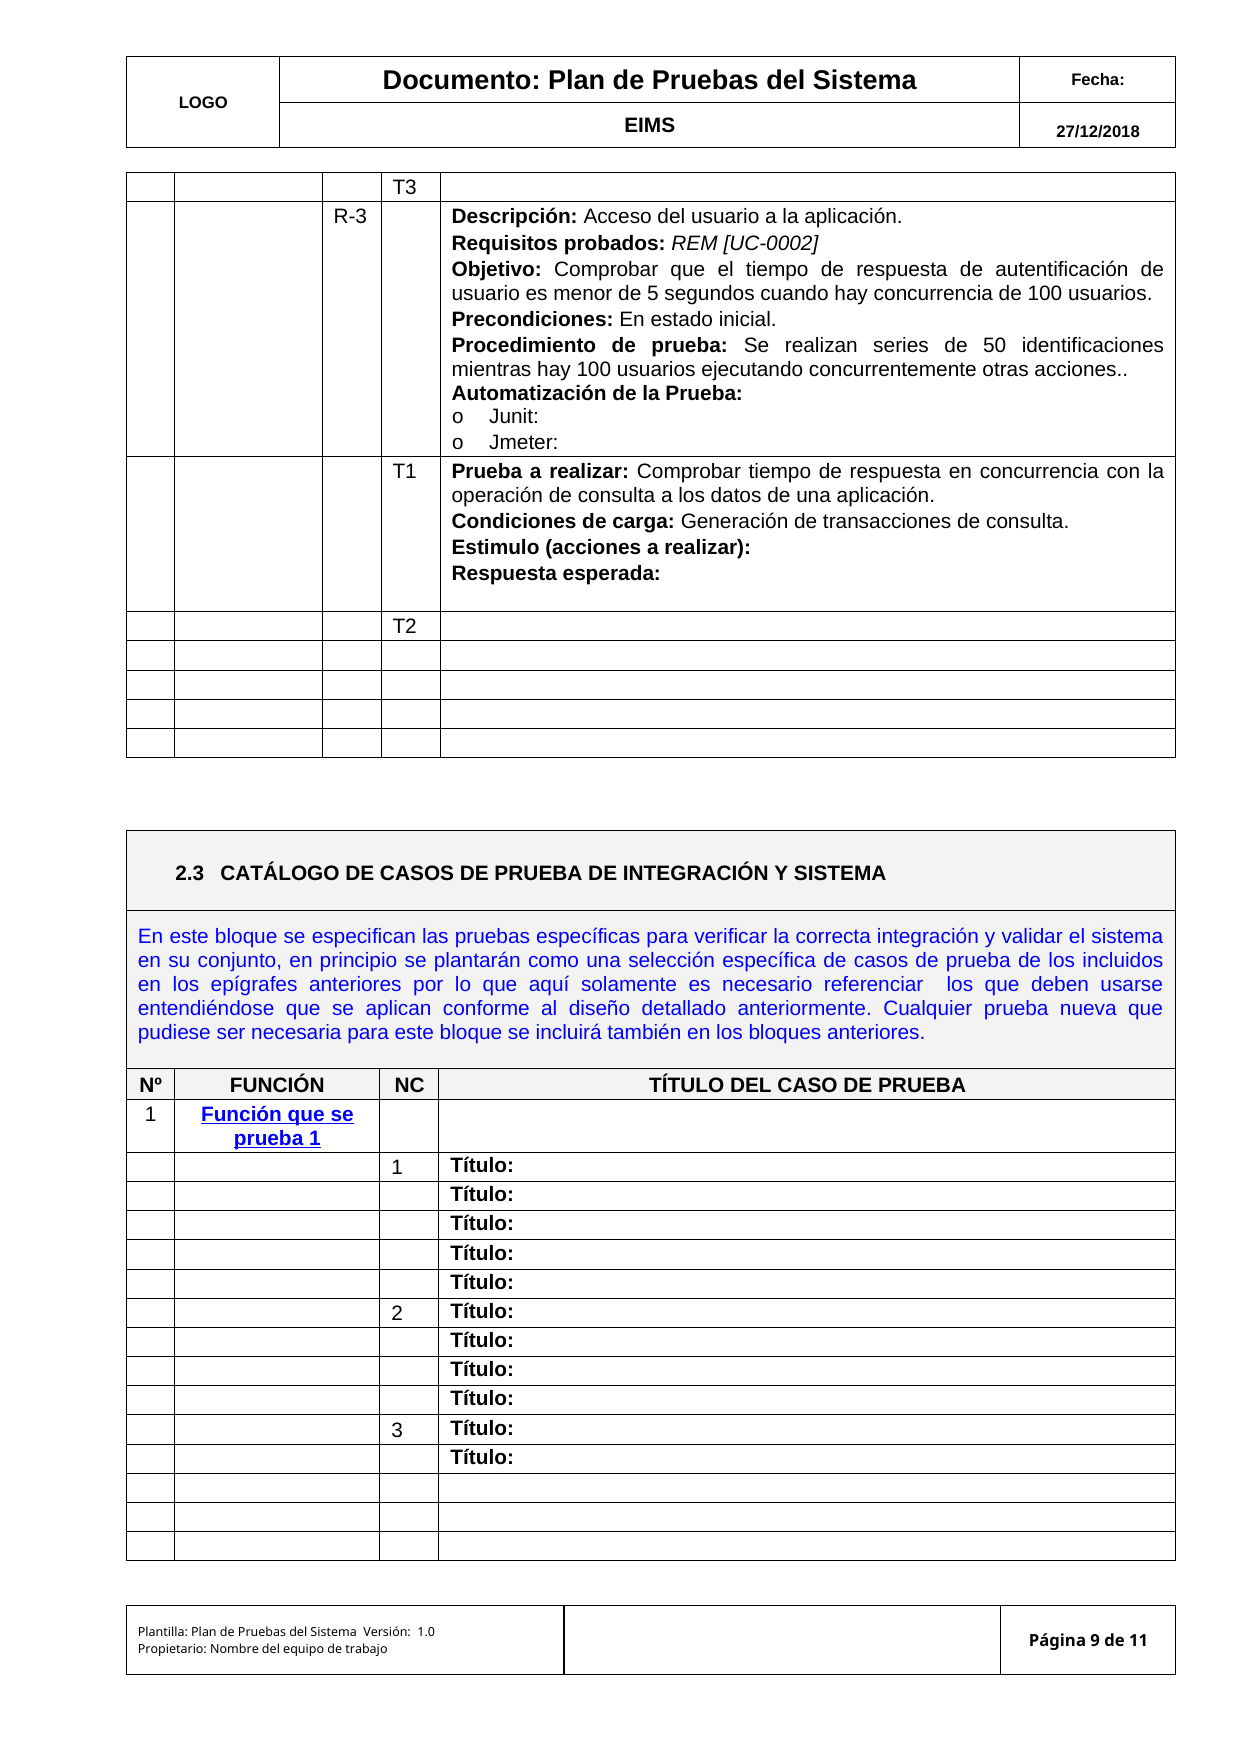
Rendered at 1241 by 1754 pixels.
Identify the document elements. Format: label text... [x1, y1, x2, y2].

table_cell [380, 1474, 438, 1502]
table_cell [127, 1415, 174, 1443]
table_cell [441, 612, 1175, 640]
table_cell Prueba a realizar: Comprobar tiempo de respuesta en concurrencia con la operación de consulta a los datos de una aplicación. Condiciones de carga: Generación de transacciones de consulta. Estimulo (acciones a realizar): Respuesta esperada: [441, 457, 1175, 611]
table_cell [175, 1270, 379, 1298]
table_cell Título: [439, 1328, 1175, 1356]
table_cell [175, 1328, 379, 1356]
table_cell Título: [439, 1386, 1175, 1414]
table_cell Título: [439, 1299, 1175, 1327]
table_cell Título: [439, 1211, 1175, 1239]
table_cell [175, 1445, 379, 1473]
table_cell 1 [380, 1153, 438, 1181]
table_cell [127, 1240, 174, 1268]
table_cell [439, 1474, 1175, 1502]
table_cell [175, 612, 322, 640]
table_cell [127, 457, 174, 611]
table_cell [127, 1270, 174, 1298]
table_cell [127, 1532, 174, 1560]
table_cell [127, 612, 174, 640]
table_cell [441, 641, 1175, 669]
table_cell [380, 1270, 438, 1298]
table_cell [127, 1211, 174, 1239]
table_cell [441, 671, 1175, 699]
table_cell [127, 729, 174, 757]
table_cell [323, 612, 381, 640]
table_cell [323, 173, 381, 201]
table_cell [382, 671, 440, 699]
table_cell T2 [382, 612, 440, 640]
table_cell [382, 700, 440, 728]
table_cell En este bloque se especifican las pruebas específicas para verificar la correcta integración y validar el sistema en su conjunto, en principio se plantarán como una selección específica de casos de prueba de los incluidos en los epígrafes anteriores por lo que aquí solamente es necesario referenciar los que deben usarse entendiéndose que se aplican conforme al diseño detallado anteriormente. Cualquier prueba nueva que pudiese ser necesaria para este bloque se incluirá también en los bloques anteriores. [127, 911, 1175, 1067]
table_cell T1 [382, 457, 440, 611]
table_cell [380, 1503, 438, 1531]
table_cell 1 [127, 1100, 174, 1152]
table_cell [127, 1474, 174, 1502]
table_cell [380, 1100, 438, 1152]
table_cell [441, 729, 1175, 757]
table_cell [175, 1182, 379, 1210]
table_cell [382, 641, 440, 669]
table_cell [175, 1386, 379, 1414]
table_cell T3 [382, 173, 440, 201]
table_cell [127, 202, 174, 456]
table_cell [175, 1211, 379, 1239]
table_cell [380, 1328, 438, 1356]
table_cell [380, 1240, 438, 1268]
table_cell Nº [127, 1069, 174, 1099]
table_cell [175, 1415, 379, 1443]
table_cell [127, 173, 174, 201]
table_cell 3 [380, 1415, 438, 1443]
table_header CATÁLOGO DE CASOS DE PRUEBA DE INTEGRACIÓN Y SISTEMA [127, 831, 1175, 910]
table_cell [175, 641, 322, 669]
table_cell [380, 1211, 438, 1239]
table_cell NC [380, 1069, 438, 1099]
table_cell Título: [439, 1445, 1175, 1473]
table_cell Función que se prueba 1 [175, 1100, 379, 1152]
table_cell [127, 1328, 174, 1356]
table_cell [175, 1532, 379, 1560]
table_cell [380, 1445, 438, 1473]
table_cell Título: [439, 1357, 1175, 1385]
table_cell [380, 1532, 438, 1560]
table_cell [127, 1386, 174, 1414]
table_cell [127, 1153, 174, 1181]
table_cell [175, 202, 322, 456]
table_cell [439, 1532, 1175, 1560]
table_cell [323, 641, 381, 669]
table_cell [127, 1357, 174, 1385]
table_cell [127, 1182, 174, 1210]
table_cell [380, 1386, 438, 1414]
table_cell [175, 1357, 379, 1385]
table_cell [127, 671, 174, 699]
table_cell [175, 671, 322, 699]
table_cell [127, 1503, 174, 1531]
table_cell [175, 173, 322, 201]
table_cell [439, 1100, 1175, 1152]
table_cell [127, 700, 174, 728]
table_cell [323, 671, 381, 699]
table_cell [323, 457, 381, 611]
table_cell [127, 641, 174, 669]
table_cell FUNCIÓN [175, 1069, 379, 1099]
table_cell Título: [439, 1240, 1175, 1268]
table_cell Título: [439, 1153, 1175, 1181]
table_cell [175, 729, 322, 757]
table_cell [323, 700, 381, 728]
table_cell [175, 1240, 379, 1268]
table_cell [382, 202, 440, 456]
table_cell [127, 1299, 174, 1327]
table_cell Descripción: Acceso del usuario a la aplicación. Requisitos probados: REM [UC-0002] Objetivo: Comprobar que el tiempo de respuesta de autentificación de usuario es menor de 5 segundos cuando hay concurrencia de 100 usuarios. Precondiciones: En estado inicial. Procedimiento de prueba: Se realizan series de 50 identificaciones mientras hay 100 usuarios ejecutando concurrentemente otras acciones.. Automatización de la Prueba: Junit: Jmeter: [441, 202, 1175, 456]
table_cell [439, 1503, 1175, 1531]
table_cell [127, 1445, 174, 1473]
table_cell [175, 1299, 379, 1327]
table_cell [382, 729, 440, 757]
table_cell Título: [439, 1415, 1175, 1443]
table_cell R-3 [323, 202, 381, 456]
table_cell [380, 1182, 438, 1210]
table_cell [175, 1503, 379, 1531]
table_cell [175, 1474, 379, 1502]
table_cell TÍTULO DEL CASO DE PRUEBA [439, 1069, 1175, 1099]
table_cell [175, 457, 322, 611]
table_cell [323, 729, 381, 757]
table_cell Título: [439, 1270, 1175, 1298]
table_cell [441, 700, 1175, 728]
table_cell [441, 173, 1175, 201]
table_cell [380, 1357, 438, 1385]
table_cell 2 [380, 1299, 438, 1327]
table_cell [175, 1153, 379, 1181]
table_cell Título: [439, 1182, 1175, 1210]
table_cell [175, 700, 322, 728]
